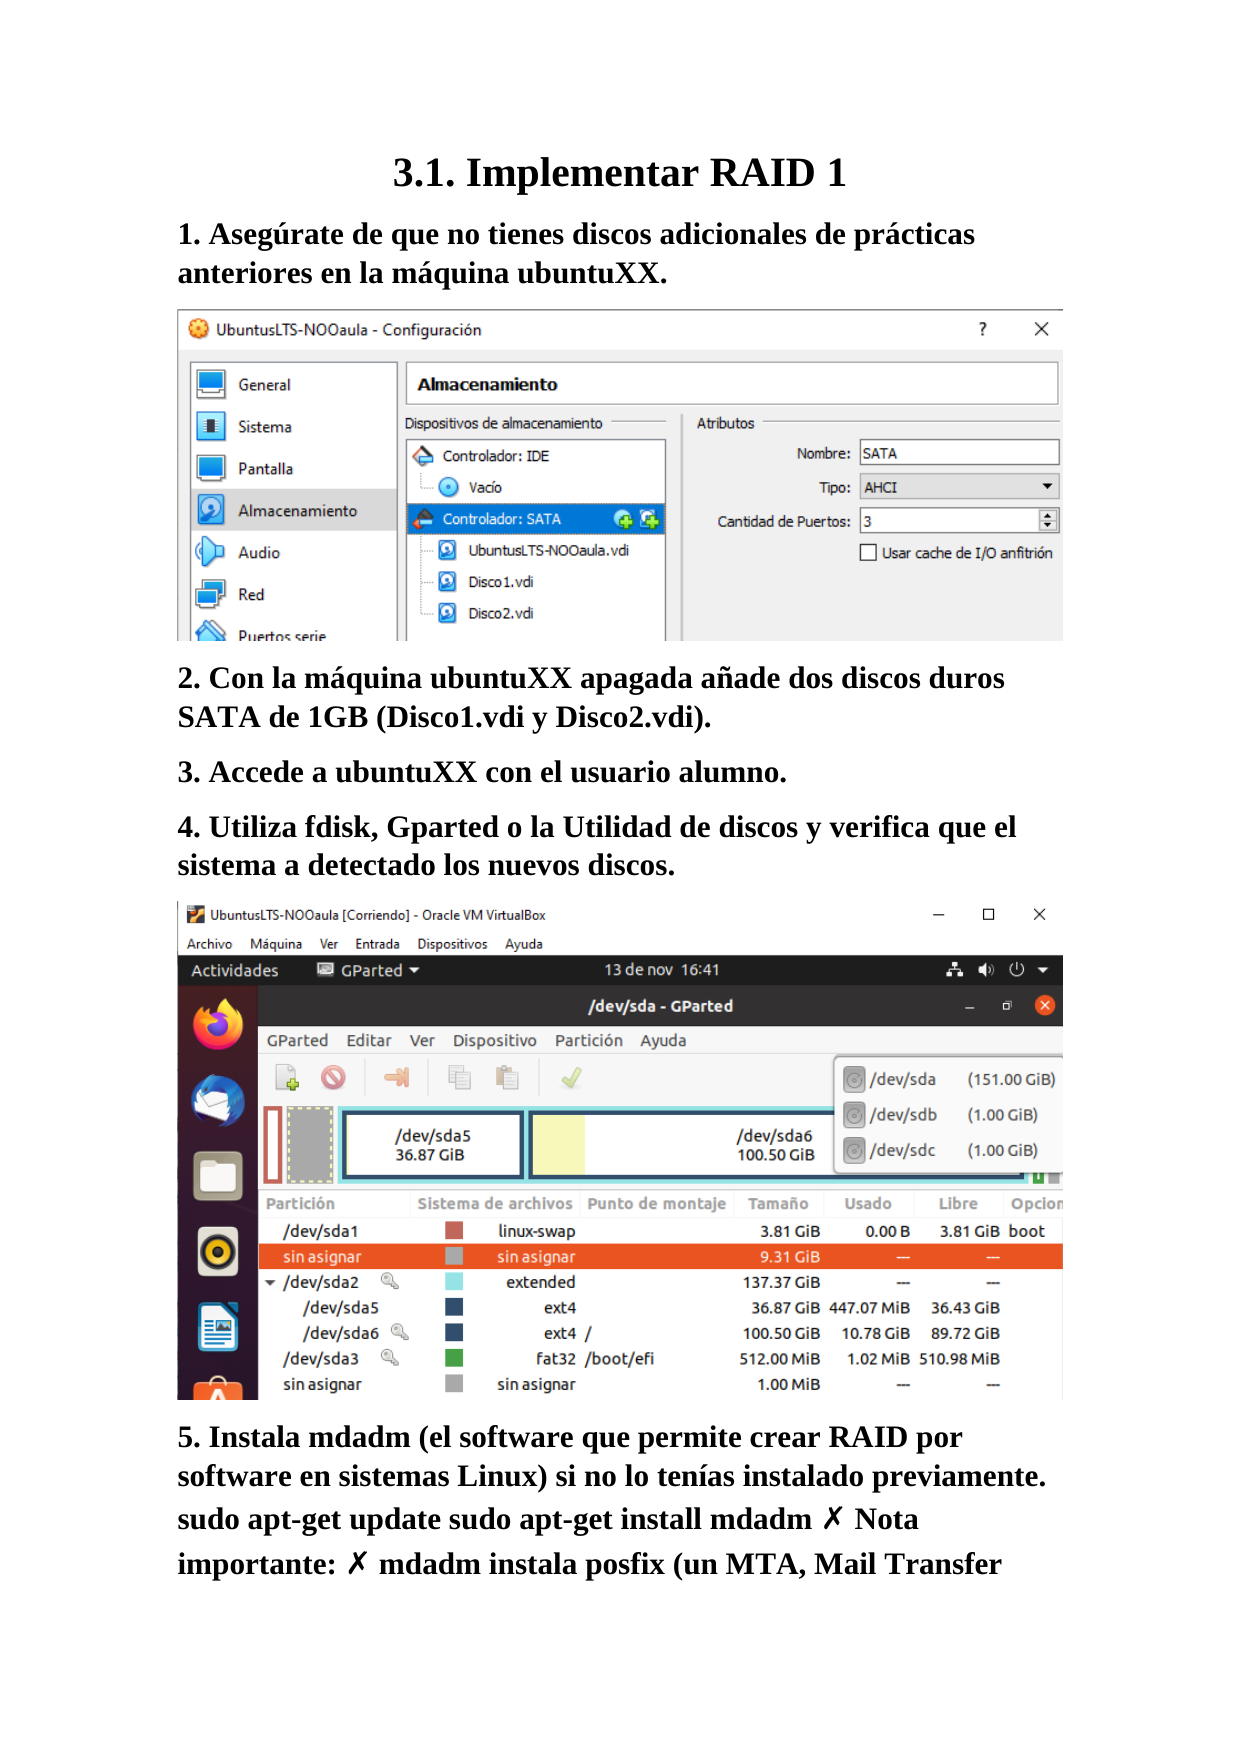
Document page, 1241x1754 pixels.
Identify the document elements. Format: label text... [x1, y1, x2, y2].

text 5. Instala mdadm (el software que permite crear RAID por software en sistemas Linux) si no lo tenías instalado previamente. sudo apt-get update sudo apt-get install mdadm ✗ Nota importante: ✗ mdadm instala posfix (un MTA, Mail Transfer [177, 1418, 1063, 1584]
text 3.1. Implementar RAID 1 [177, 148, 1063, 196]
text 4. Utiliza fdisk, Gparted o la Utilidad de discos y verifica que el sistema a detectado los nuevos discos. [177, 808, 1063, 882]
text 2. Con la máquina ubuntuXX apagada añade dos discos duros SATA de 1GB (Disco1.vdi y Disco2.vdi). [177, 659, 1063, 734]
text 1. Asegúrate de que no tienes discos adicionales de prácticas anteriores en la máquina ubuntuXX. [177, 216, 1063, 290]
text 3. Accede a ubuntuXX con el usuario alumno. [177, 753, 1063, 789]
